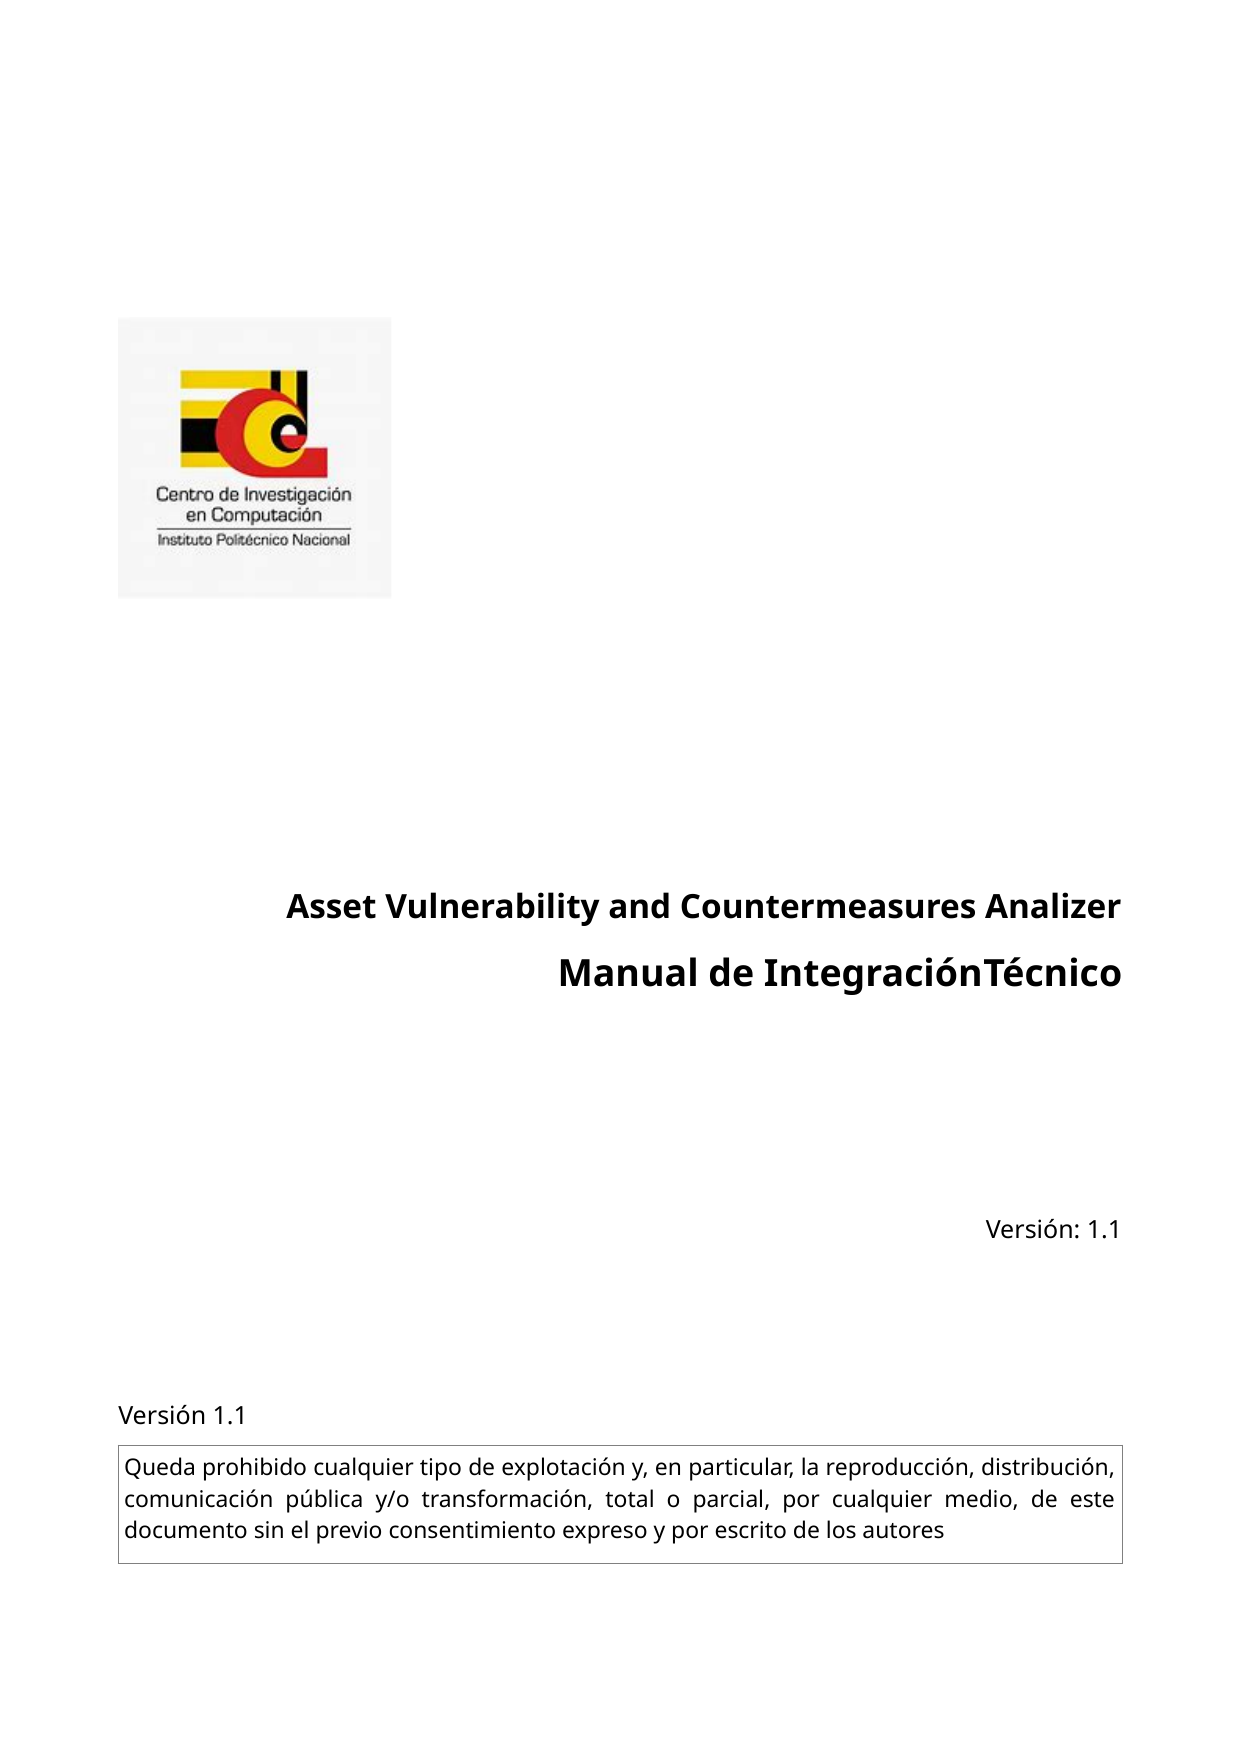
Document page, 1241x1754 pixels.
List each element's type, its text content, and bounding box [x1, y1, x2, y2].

text Versión: 1.1 [118, 1212, 1122, 1246]
table_header Queda prohibido cualquier tipo de explotación y, en particular, la reproducción, distribución, comunicación pública y/o transformación, total o parcial, por cualquier medio, de este documento sin el previo consentimiento expreso y por escrito de los autores [119, 1446, 1122, 1563]
text Manual Técnico [118, 946, 1122, 997]
text Versión 1.1 [118, 1398, 1122, 1432]
text Asset Vulnerability and Countermeasures Analizer [118, 883, 1122, 928]
